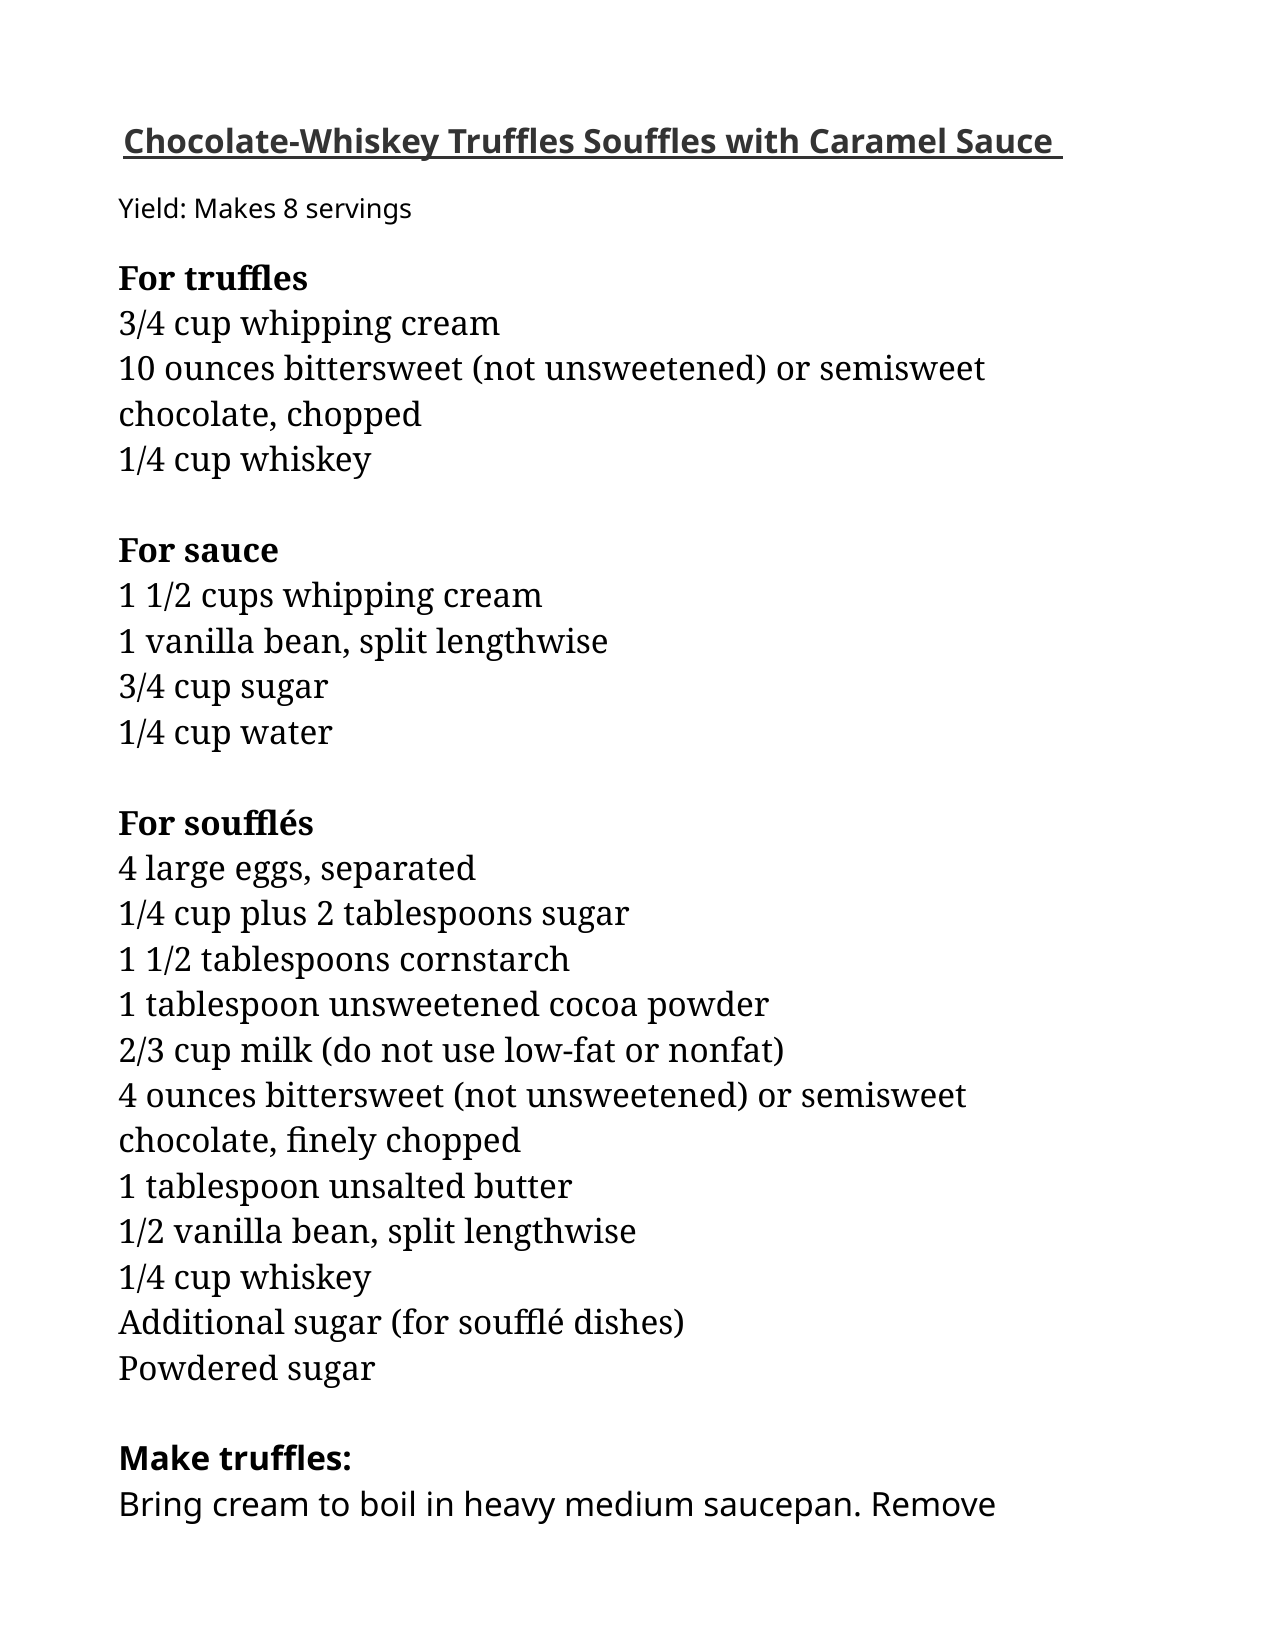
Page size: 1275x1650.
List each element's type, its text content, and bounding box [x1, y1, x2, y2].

text Chocolate-Whiskey Truffles Souffles with Caramel Sauce [118, 118, 1157, 163]
table_header Yield: Makes 8 servings For truffles 3/4 cup whipping cream 10 ounces bittersweet (not unsweetened) or semisweet chocolate, chopped 1/4 cup whiskey For sauce 1 1/2 cups whipping cream 1 vanilla bean, split lengthwise 3/4 cup sugar 1/4 cup water For soufflés 4 large eggs, separated 1/4 cup plus 2 tablespoons sugar 1 1/2 tablespoons cornstarch 1 tablespoon unsweetened cocoa powder 2/3 cup milk (do not use low-fat or nonfat) 4 ounces bittersweet (not unsweetened) or semisweet chocolate, finely chopped 1 tablespoon unsalted butter 1/2 vanilla bean, split lengthwise 1/4 cup whiskey Additional sugar (for soufflé dishes) Powdered sugar Make truffles: Bring cream to boil in heavy medium saucepan. Remove [107, 189, 1018, 1526]
